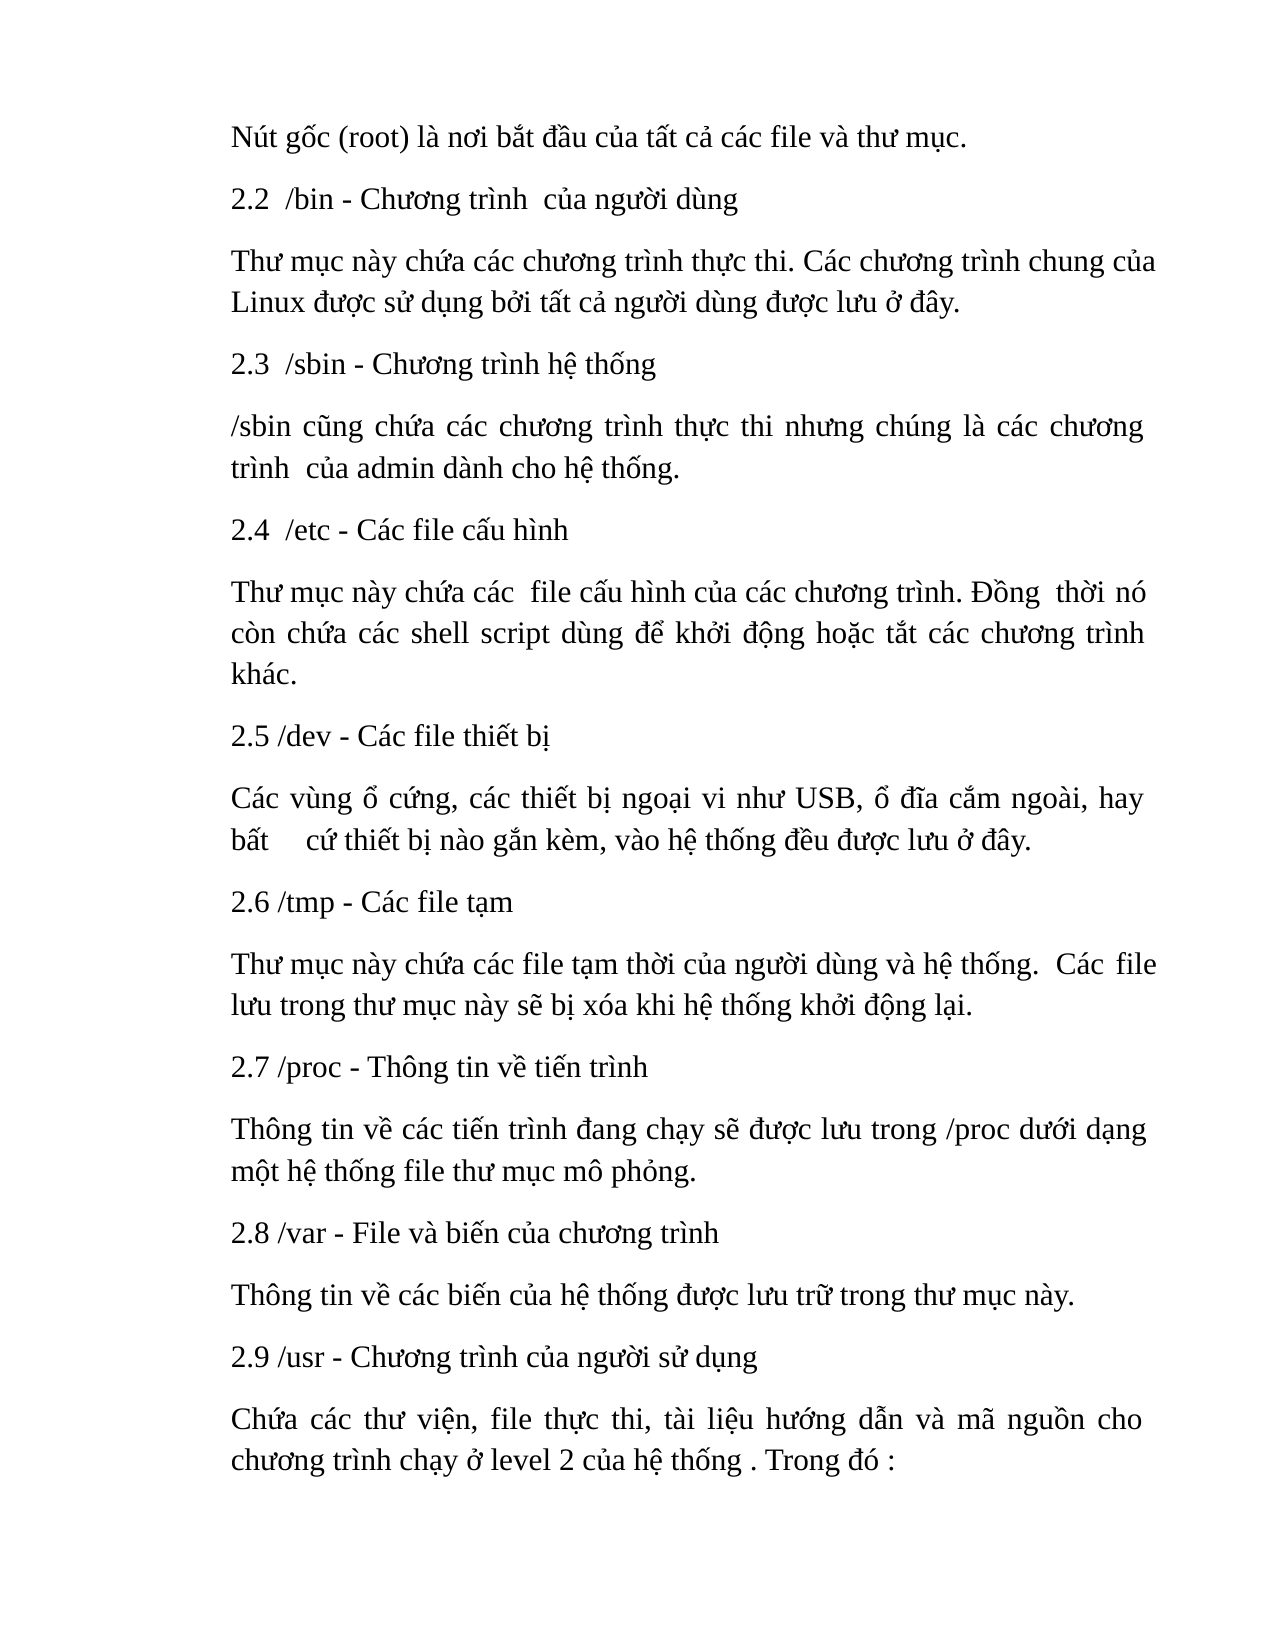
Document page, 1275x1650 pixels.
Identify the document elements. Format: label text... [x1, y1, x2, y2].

text Thư mục này chứa các file tạm thời của người dùng và hệ thống. Các file lưu trong thư mục này sẽ bị xóa khi hệ thống khởi động lại. [156, 945, 1157, 1022]
text Nút gốc (root) là nơi bắt đầu của tất cả các file và thư mục. [156, 118, 1157, 154]
text 2.4 /etc - Các file cấu hình [156, 511, 1157, 547]
text Các vùng ổ cứng, các thiết bị ngoại vi như USB, ổ đĩa cắm ngoài, hay bất cứ thiết bị nào gắn kèm, vào hệ thống đều được lưu ở đây. [156, 780, 1157, 857]
text 2.7 /proc - Thông tin về tiến trình [156, 1048, 1157, 1084]
text Thư mục này chứa các file cấu hình của các chương trình. Đồng thời nó còn chứa các shell script dùng để khởi động hoặc tắt các chương trình khác. [156, 573, 1157, 692]
text 2.5 /dev - Các file thiết bị [156, 718, 1157, 754]
text 2.6 /tmp - Các file tạm [156, 883, 1157, 919]
text /sbin cũng chứa các chương trình thực thi nhưng chúng là các chương trình của admin dành cho hệ thống. [156, 408, 1157, 485]
text Chứa các thư viện, file thực thi, tài liệu hướng dẫn và mã nguồn cho chương trình chạy ở level 2 của hệ thống . Trong đó : [156, 1400, 1157, 1477]
text 2.9 /usr - Chương trình của người sử dụng [156, 1338, 1157, 1374]
text Thông tin về các tiến trình đang chạy sẽ được lưu trong /proc dưới dạng một hệ thống file thư mục mô phỏng. [156, 1111, 1157, 1188]
text Thông tin về các biến của hệ thống được lưu trữ trong thư mục này. [156, 1276, 1157, 1312]
text 2.2 /bin - Chương trình của người dùng [156, 180, 1157, 216]
text Thư mục này chứa các chương trình thực thi. Các chương trình chung của Linux được sử dụng bởi tất cả người dùng được lưu ở đây. [156, 242, 1157, 319]
text 2.3 /sbin - Chương trình hệ thống [156, 346, 1157, 382]
text 2.8 /var - File và biến của chương trình [156, 1214, 1157, 1250]
